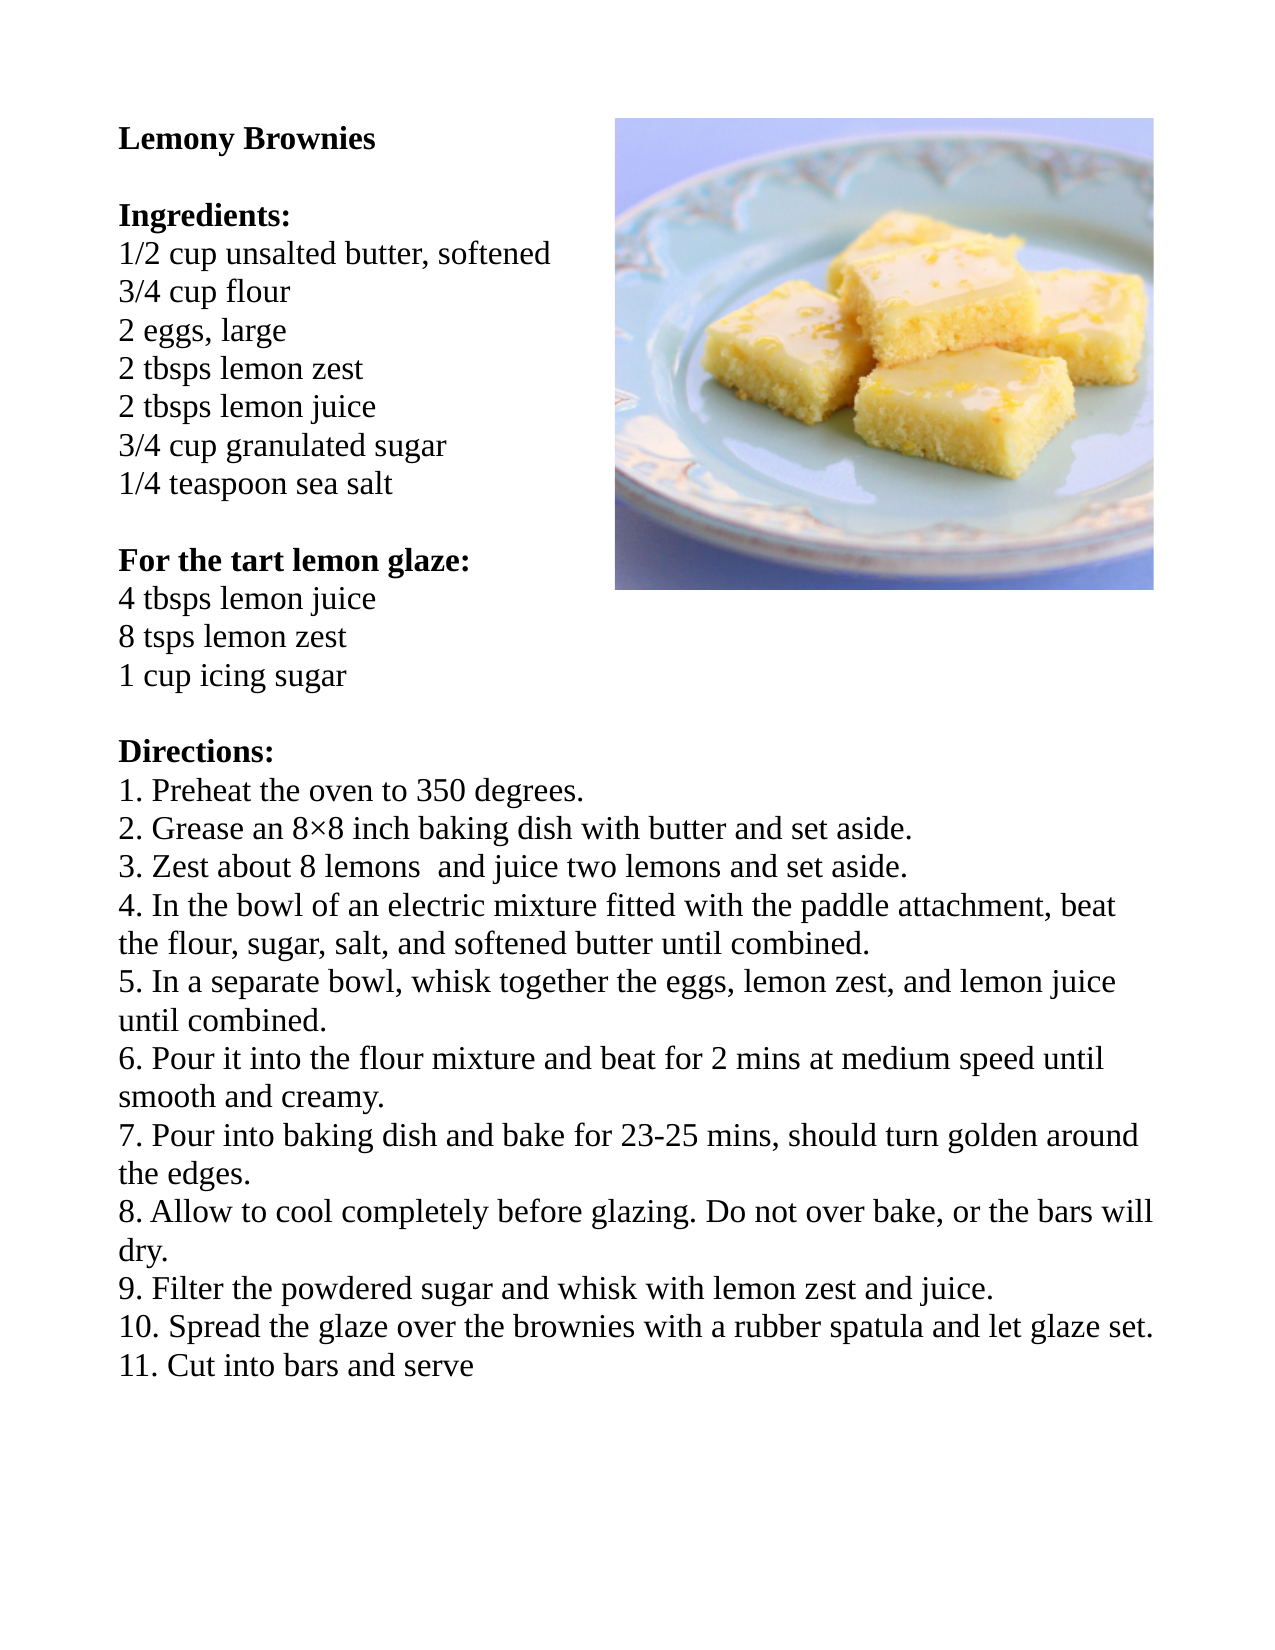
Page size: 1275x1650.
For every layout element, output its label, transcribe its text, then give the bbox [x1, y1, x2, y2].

text Lemony Brownies Ingredients: 1/2 cup unsalted butter, softened 3/4 cup flour 2 eggs, large 2 tbsps lemon zest 2 tbsps lemon juice 3/4 cup granulated sugar 1/4 teaspoon sea salt For the tart lemon glaze: 4 tbsps lemon juice 8 tsps lemon zest 1 cup icing sugar Directions: 1. Preheat the oven to 350 degrees. 2. Grease an 8×8 inch baking dish with butter and set aside. 3. Zest about 8 lemons and juice two lemons and set aside. 4. In the bowl of an electric mixture fitted with the paddle attachment, beat the flour, sugar, salt, and softened butter until combined. 5. In a separate bowl, whisk together the eggs, lemon zest, and lemon juice until combined. 6. Pour it into the flour mixture and beat for 2 mins at medium speed until smooth and creamy. 7. Pour into baking dish and bake for 23-25 mins, should turn golden around the edges. 8. Allow to cool completely before glazing. Do not over bake, or the bars will dry. 9. Filter the powdered sugar and whisk with lemon zest and juice. 10. Spread the glaze over the brownies with a rubber spatula and let glaze set. 11. Cut into bars and serve [118, 118, 1157, 1383]
picture [614, 118, 1154, 590]
